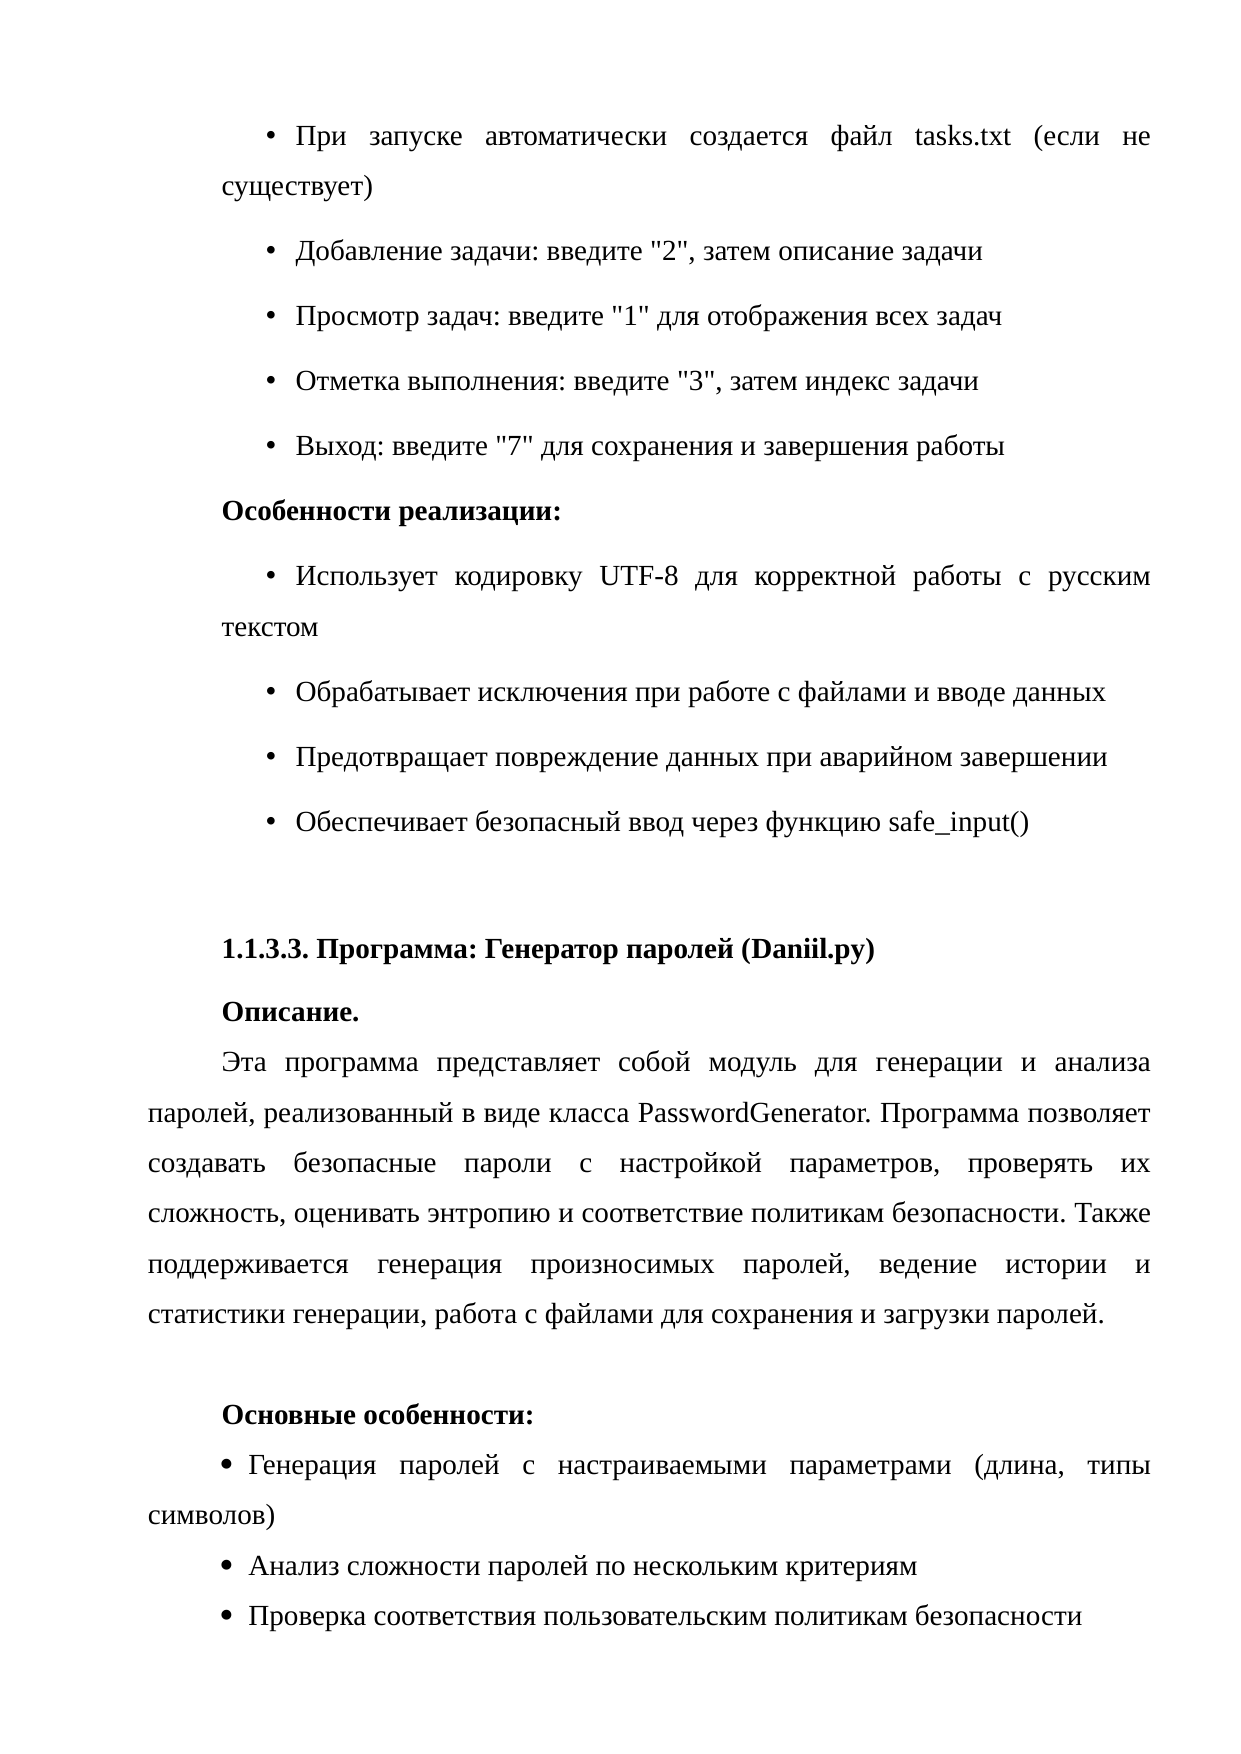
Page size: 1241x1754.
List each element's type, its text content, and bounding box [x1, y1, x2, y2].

list Обеспечивает безопасный ввод через функцию safe_input() [192, 804, 1152, 837]
list Обрабатывает исключения при работе с файлами и вводе данных [192, 674, 1152, 707]
subtitle Программа: Генератор паролей (Daniil.py) [148, 931, 1152, 965]
list Использует кодировку UTF-8 для корректной работы с русским текстом [192, 558, 1152, 642]
list Отметка выполнения: введите "3", затем индекс задачи [192, 363, 1152, 397]
list Выход: введите "7" для сохранения и завершения работы [192, 428, 1152, 462]
text Описание. [148, 994, 1152, 1028]
list Просмотр задач: введите "1" для отображения всех задач [192, 298, 1152, 332]
text Особенности реализации: [148, 493, 1152, 527]
list Анализ сложности паролей по нескольким критериям [148, 1548, 1152, 1581]
list При запуске автоматически создается файл tasks.txt (если не существует) [192, 118, 1152, 202]
list Добавление задачи: введите "2", затем описание задачи [192, 233, 1152, 267]
text Основные особенности: [148, 1397, 1152, 1430]
list Предотвращает повреждение данных при аварийном завершении [192, 739, 1152, 772]
text Эта программа представляет собой модуль для генерации и анализа паролей, реализованный в виде класса PasswordGenerator. Программа позволяет создавать безопасные пароли с настройкой параметров, проверять их сложность, оценивать энтропию и соответствие политикам безопасности. Также поддерживается генерация произносимых паролей, ведение истории и статистики генерации, работа с файлами для сохранения и загрузки паролей. [148, 1044, 1152, 1330]
list Проверка соответствия пользовательским политикам безопасности [148, 1598, 1152, 1632]
list Генерация паролей с настраиваемыми параметрами (длина, типы символов) [148, 1447, 1152, 1531]
